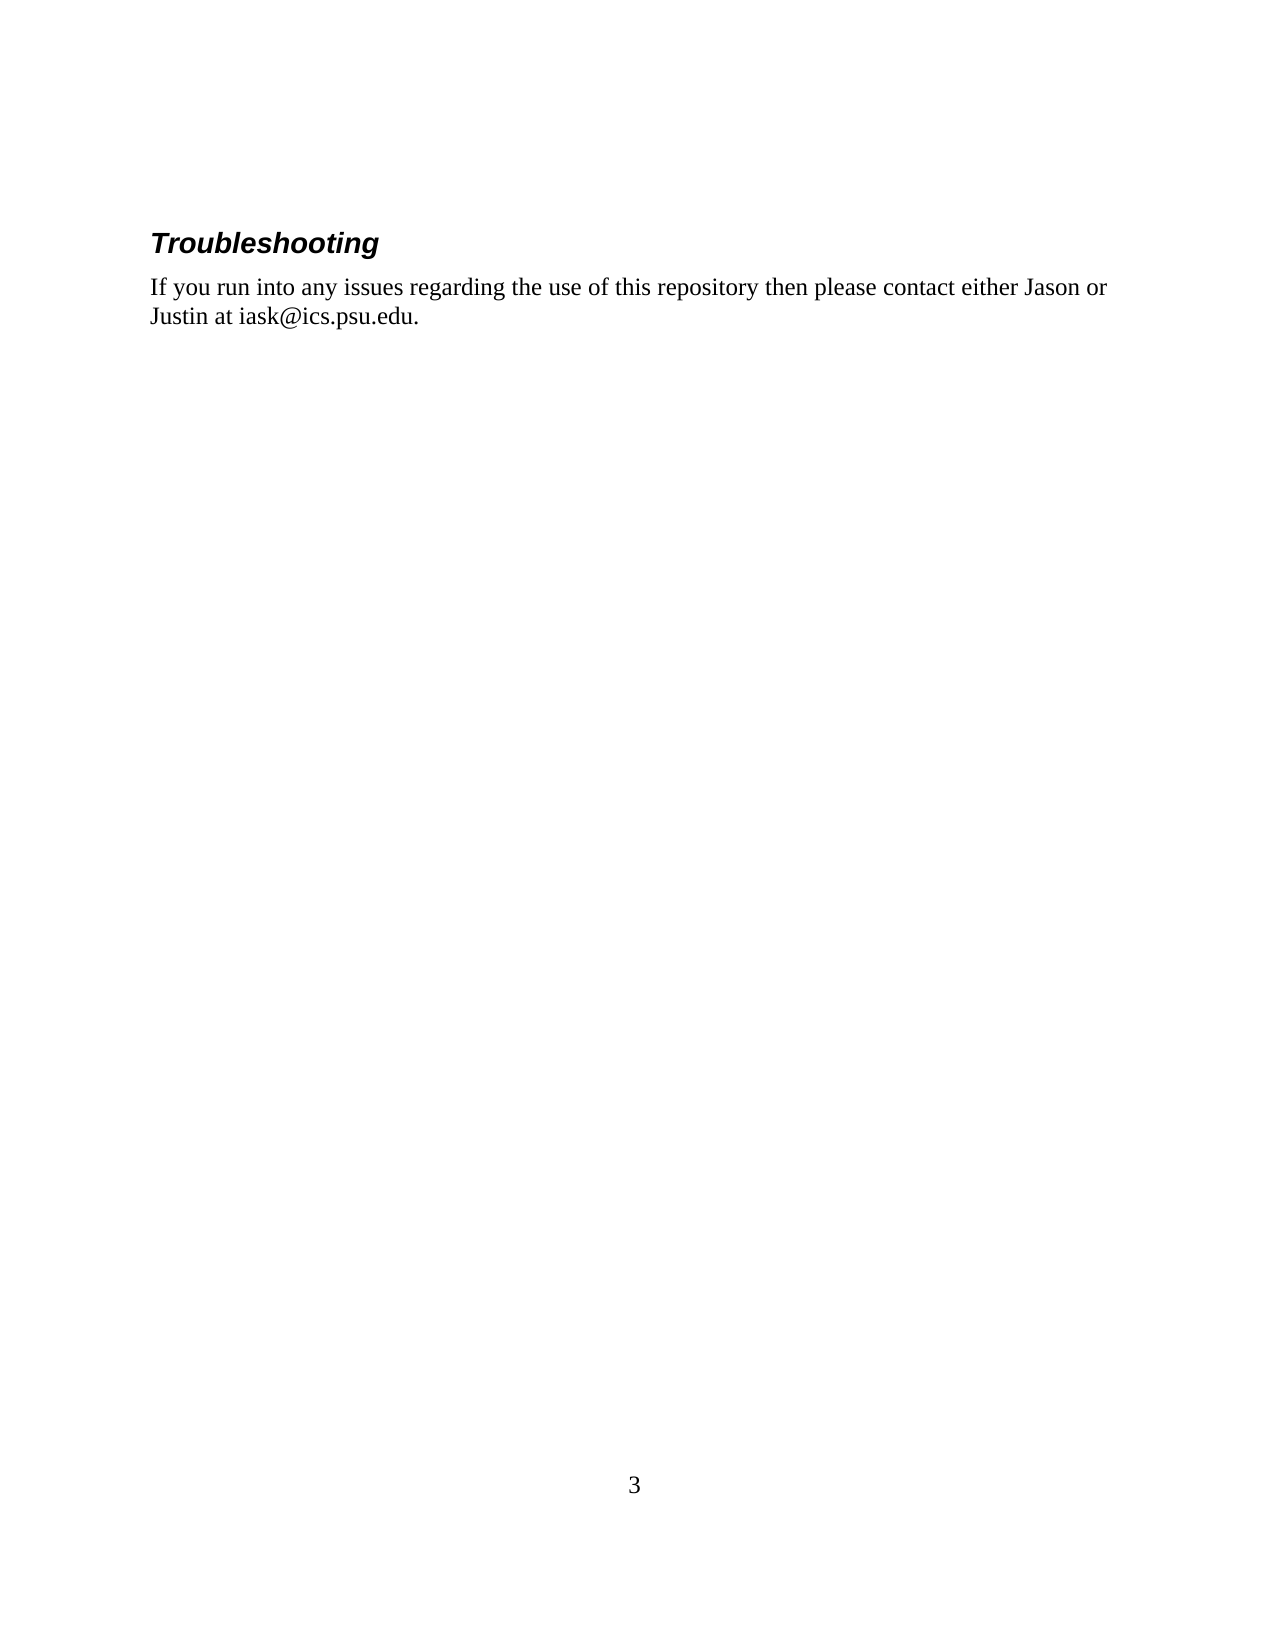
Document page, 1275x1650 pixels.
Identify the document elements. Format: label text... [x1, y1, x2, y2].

subtitle Troubleshooting [150, 226, 1125, 260]
text If you run into any issues regarding the use of this repository then please contact either Jason or Justin at iask@ics.psu.edu. [150, 272, 1125, 330]
